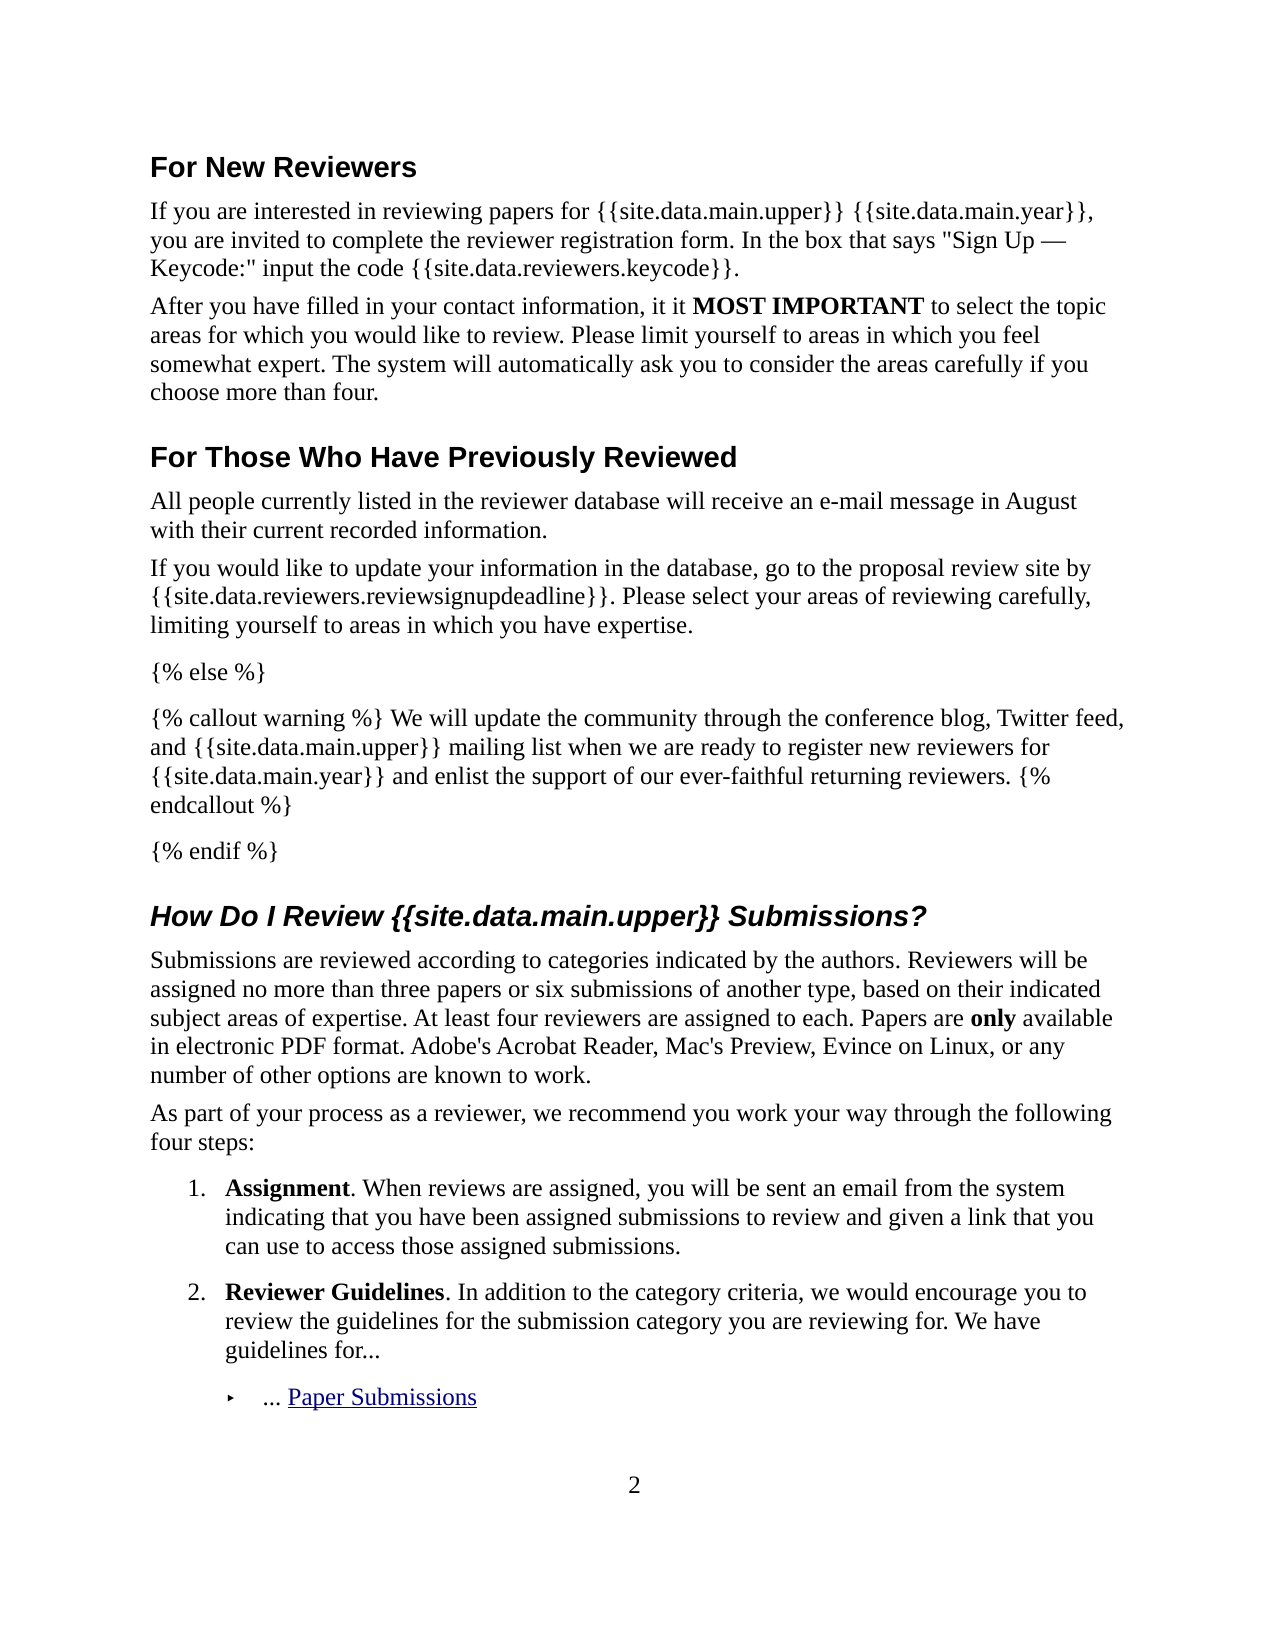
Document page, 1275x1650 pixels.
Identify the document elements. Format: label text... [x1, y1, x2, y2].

text As part of your process as a reviewer, we recommend you work your way through the following four steps: [150, 1098, 1125, 1155]
subtitle For Those Who Have Previously Reviewed [150, 440, 1125, 474]
text {% callout warning %} We will update the community through the conference blog, Twitter feed, and {{site.data.main.upper}} mailing list when we are ready to register new reviewers for {{site.data.main.year}} and enlist the support of our ever-faithful returning reviewers. {% endcallout %} [150, 703, 1125, 818]
text Submissions are reviewed according to categories indicated by the authors. Reviewers will be assigned no more than three papers or six submissions of another type, based on their indicated subject areas of expertise. At least four reviewers are assigned to each. Papers are only available in electronic PDF format. Adobe's Acrobat Reader, Mac's Preview, Evince on Linux, or any number of other options are known to work. [150, 945, 1125, 1089]
list Reviewer Guidelines. In addition to the category criteria, we would encourage you to review the guidelines for the submission category you are reviewing for. We have guidelines for... [187, 1277, 1125, 1364]
subtitle How Do I Review {{site.data.main.upper}} Submissions? [150, 899, 1125, 933]
text If you would like to update your information in the database, go to the proposal review site by {{site.data.reviewers.reviewsignupdeadline}}. Please select your areas of reviewing carefully, limiting yourself to areas in which you have expertise. [150, 553, 1125, 639]
text If you are interested in reviewing papers for {{site.data.main.upper}} {{site.data.main.year}}, you are invited to complete the reviewer registration form. In the box that says "Sign Up — Keycode:" input the code {{site.data.reviewers.keycode}}. [150, 196, 1125, 282]
list Assignment. When reviews are assigned, you will be sent an email from the system indicating that you have been assigned submissions to review and given a link that you can use to access those assigned submissions. [187, 1173, 1125, 1259]
text {% else %} [150, 657, 1125, 686]
subtitle For New Reviewers [150, 150, 1125, 183]
text {% endif %} [150, 836, 1125, 865]
text After you have filled in your contact information, it it MOST IMPORTANT to select the topic areas for which you would like to review. Please limit yourself to areas in which you feel somewhat expert. The system will automatically ask you to consider the areas carefully if you choose more than four. [150, 291, 1125, 406]
list ... Paper Submissions [225, 1382, 1125, 1410]
text All people currently listed in the reviewer database will receive an e-mail message in August with their current recorded information. [150, 486, 1125, 544]
